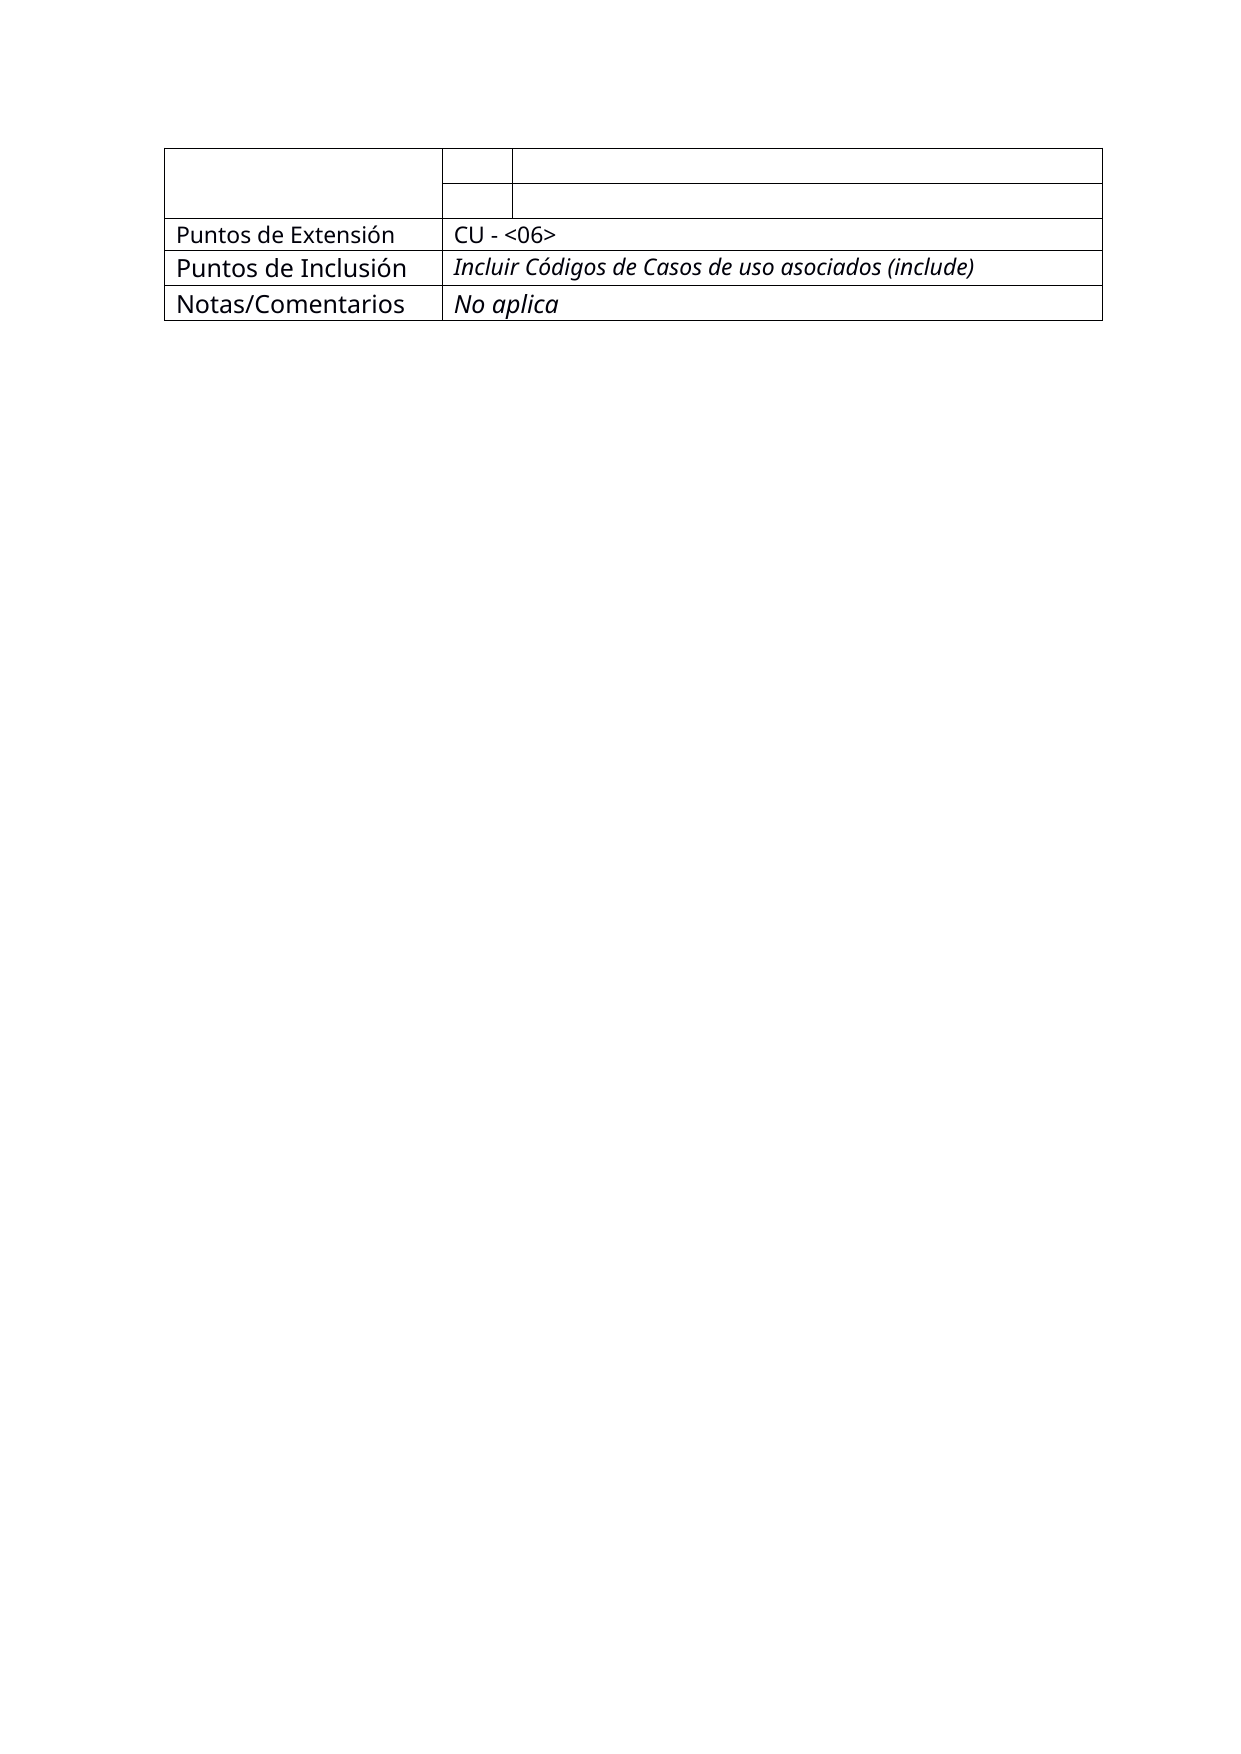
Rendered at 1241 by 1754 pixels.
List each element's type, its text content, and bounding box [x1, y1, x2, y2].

table_cell No aplica [443, 286, 1102, 320]
table_cell [443, 184, 512, 218]
table_cell [513, 149, 1102, 183]
table_cell [443, 149, 512, 183]
table_cell Puntos de Inclusión [165, 251, 442, 285]
table_cell [165, 149, 442, 218]
table_cell CU - <06> [443, 219, 1102, 250]
table_cell Puntos de Extensión [165, 219, 442, 250]
table_cell Incluir Códigos de Casos de uso asociados (include) [443, 251, 1102, 285]
table_cell Notas/Comentarios [165, 286, 442, 320]
table_cell [513, 184, 1102, 218]
